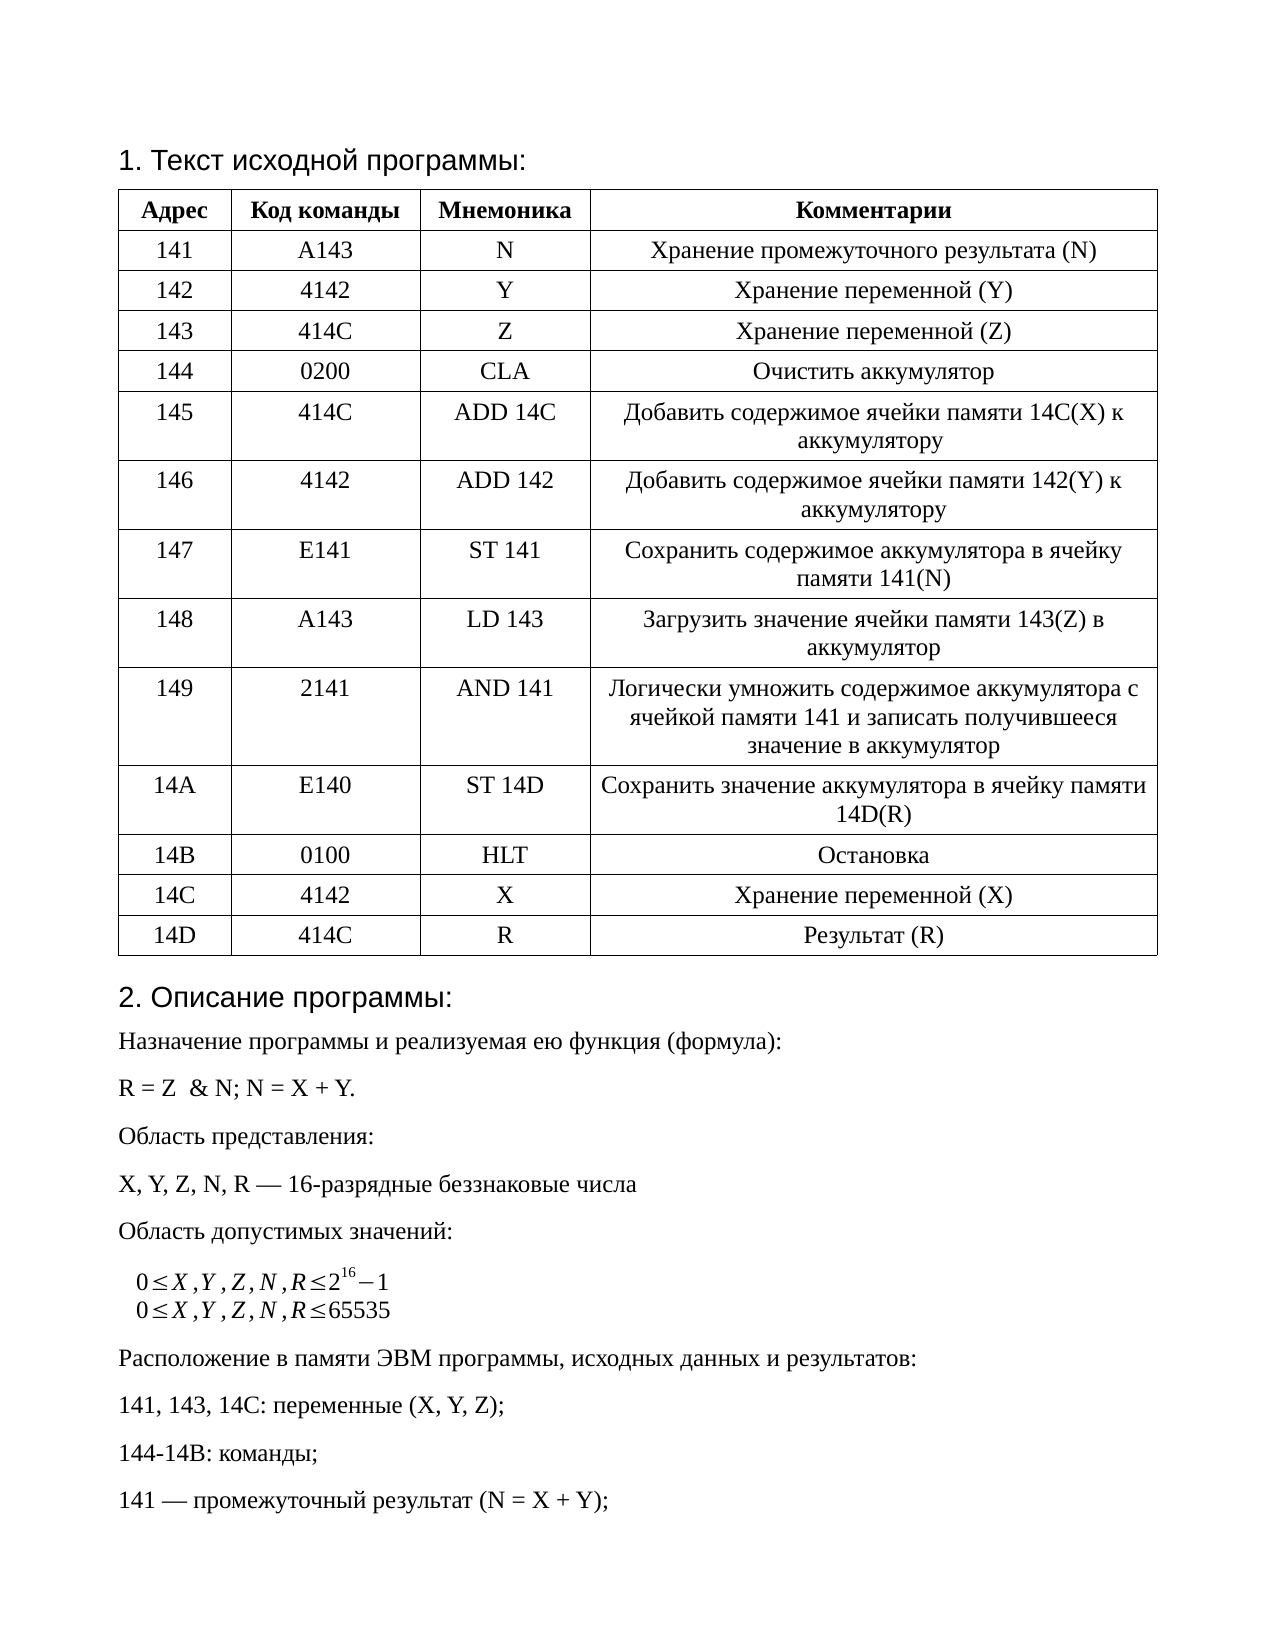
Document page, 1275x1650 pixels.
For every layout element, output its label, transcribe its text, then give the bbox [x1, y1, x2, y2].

table_cell 142 [119, 271, 231, 310]
table_cell 141 [119, 231, 231, 270]
text 141 — промежуточный результат (N = X + Y); [118, 1486, 1157, 1514]
table_cell 4142 [232, 461, 420, 529]
table_cell A143 [232, 599, 420, 667]
table_cell ADD 142 [421, 461, 590, 529]
table_cell N [421, 231, 590, 270]
table_cell 2141 [232, 668, 420, 765]
text R = Z & N; N = X + Y. [118, 1073, 1157, 1102]
table_cell 145 [119, 392, 231, 460]
text Назначение программы и реализуемая ею функция (формула): [118, 1026, 1157, 1055]
table_cell AND 141 [421, 668, 590, 765]
table_cell 143 [119, 311, 231, 350]
table_cell X [421, 875, 590, 914]
table_cell 14A [119, 766, 231, 834]
table_cell 414C [232, 392, 420, 460]
table_cell 149 [119, 668, 231, 765]
table_cell 148 [119, 599, 231, 667]
table_header Комментарии [591, 190, 1157, 229]
table_cell LD 143 [421, 599, 590, 667]
table_cell R [421, 916, 590, 955]
table_cell ST 141 [421, 530, 590, 598]
text X, Y, Z, N, R — 16-разрядные беззнаковые числа [118, 1169, 1157, 1197]
table_cell A143 [232, 231, 420, 270]
table_cell Результат (R) [591, 916, 1157, 955]
table_cell Очистить аккумулятор [591, 351, 1157, 391]
table_cell E141 [232, 530, 420, 598]
table_cell Логически умножить содержимое аккумулятора с ячейкой памяти 141 и записать получившееся значение в аккумулятор [591, 668, 1157, 765]
table_cell 414C [232, 311, 420, 350]
table_cell HLT [421, 835, 590, 874]
table_cell 14D [119, 916, 231, 955]
table_header Код команды [232, 190, 420, 229]
text Расположение в памяти ЭВМ программы, исходных данных и результатов: [118, 1343, 1157, 1372]
table_cell ADD 14C [421, 392, 590, 460]
table_header Адрес [119, 190, 231, 229]
table_cell 144 [119, 351, 231, 391]
table_cell Загрузить значение ячейки памяти 143(Z) в аккумулятор [591, 599, 1157, 667]
table_cell 4142 [232, 271, 420, 310]
table_cell Z [421, 311, 590, 350]
table_cell ST 14D [421, 766, 590, 834]
table_cell Хранение переменной (Z) [591, 311, 1157, 350]
text Область представления: [118, 1121, 1157, 1150]
table_cell 14C [119, 875, 231, 914]
table_cell 14B [119, 835, 231, 874]
table_cell 0100 [232, 835, 420, 874]
text 141, 143, 14С: переменные (X, Y, Z); [118, 1390, 1157, 1419]
subtitle 1. Текст исходной программы: [118, 143, 1157, 177]
table_cell 146 [119, 461, 231, 529]
table_cell Хранение переменной (Y) [591, 271, 1157, 310]
table_cell Остановка [591, 835, 1157, 874]
table_cell 4142 [232, 875, 420, 914]
table_header Мнемоника [421, 190, 590, 229]
table_cell Сохранить значение аккумулятора в ячейку памяти 14D(R) [591, 766, 1157, 834]
table_cell CLA [421, 351, 590, 391]
table_cell 414C [232, 916, 420, 955]
table_cell Добавить содержимое ячейки памяти 14C(Х) к аккумулятору [591, 392, 1157, 460]
table_cell E140 [232, 766, 420, 834]
table_cell Сохранить содержимое аккумулятора в ячейку памяти 141(N) [591, 530, 1157, 598]
text 144-14B: команды; [118, 1438, 1157, 1467]
table_cell Y [421, 271, 590, 310]
subtitle 2. Описание программы: [118, 980, 1157, 1013]
table_cell Хранение переменной (Х) [591, 875, 1157, 914]
text Область допустимых значений: [118, 1216, 1157, 1245]
table_cell Хранение промежуточного результата (N) [591, 231, 1157, 270]
table_cell 147 [119, 530, 231, 598]
table_cell Добавить содержимое ячейки памяти 142(Y) к аккумулятору [591, 461, 1157, 529]
table_cell 0200 [232, 351, 420, 391]
